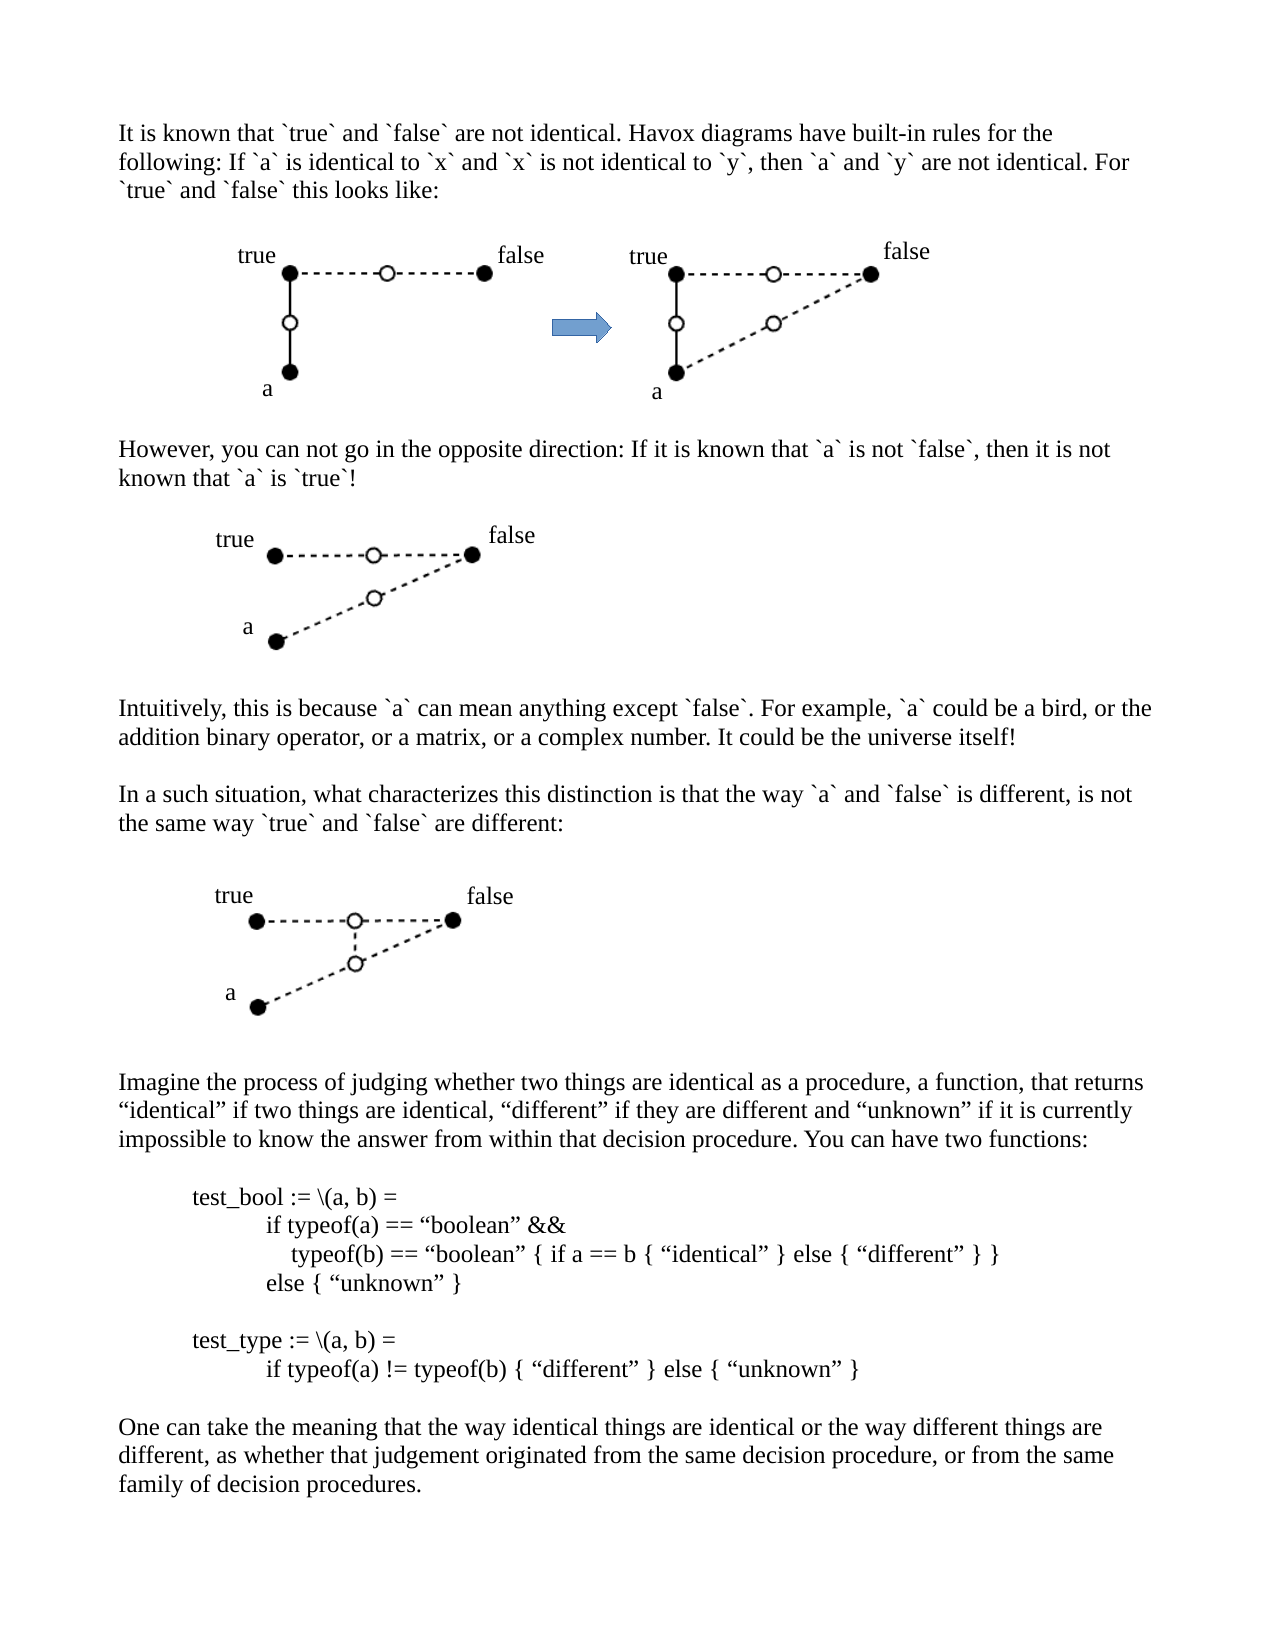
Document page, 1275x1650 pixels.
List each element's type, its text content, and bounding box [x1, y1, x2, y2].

text else { “unknown” } [118, 1268, 1157, 1297]
text Intuitively, this is because `a` can mean anything except `false`. For example, `a` could be a bird, or the addition binary operator, or a matrix, or a complex number. It could be the universe itself! [118, 693, 1157, 751]
picture [251, 240, 518, 402]
text if typeof(a) != typeof(b) { “different” } else { “unknown” } [118, 1354, 1157, 1383]
text test_bool := \(a, b) = [118, 1182, 1157, 1211]
text However, you can not go in the opposite direction: If it is known that `a` is not `false`, then it is not known that `a` is `true`! [118, 434, 1157, 492]
picture [242, 524, 502, 668]
text In a such situation, what characterizes this distinction is that the way `a` and `false` is different, is not the same way `true` and `false` are different: [118, 779, 1157, 837]
text test_type := \(a, b) = [118, 1326, 1157, 1354]
text if typeof(a) == “boolean” && [118, 1211, 1157, 1239]
picture [636, 240, 903, 405]
text Imagine the process of judging whether two things are identical as a procedure, a function, that returns “identical” if two things are identical, “different” if they are different and “unknown” if it is currently impossible to know the answer from within that decision procedure. You can have two functions: [118, 1067, 1157, 1153]
text One can take the meaning that the way identical things are identical or the way different things are different, as whether that judgement originated from the same decision procedure, or from the same family of decision procedures. [118, 1412, 1157, 1498]
text It is known that `true` and `false` are not identical. Havox diagrams have built-in rules for the following: If `a` is identical to `x` and `x` is not identical to `y`, then `a` and `y` are not identical. For `true` and `false` this looks like: [118, 118, 1157, 204]
picture [225, 893, 479, 1036]
text typeof(b) == “boolean” { if a == b { “identical” } else { “different” } } [118, 1239, 1157, 1268]
